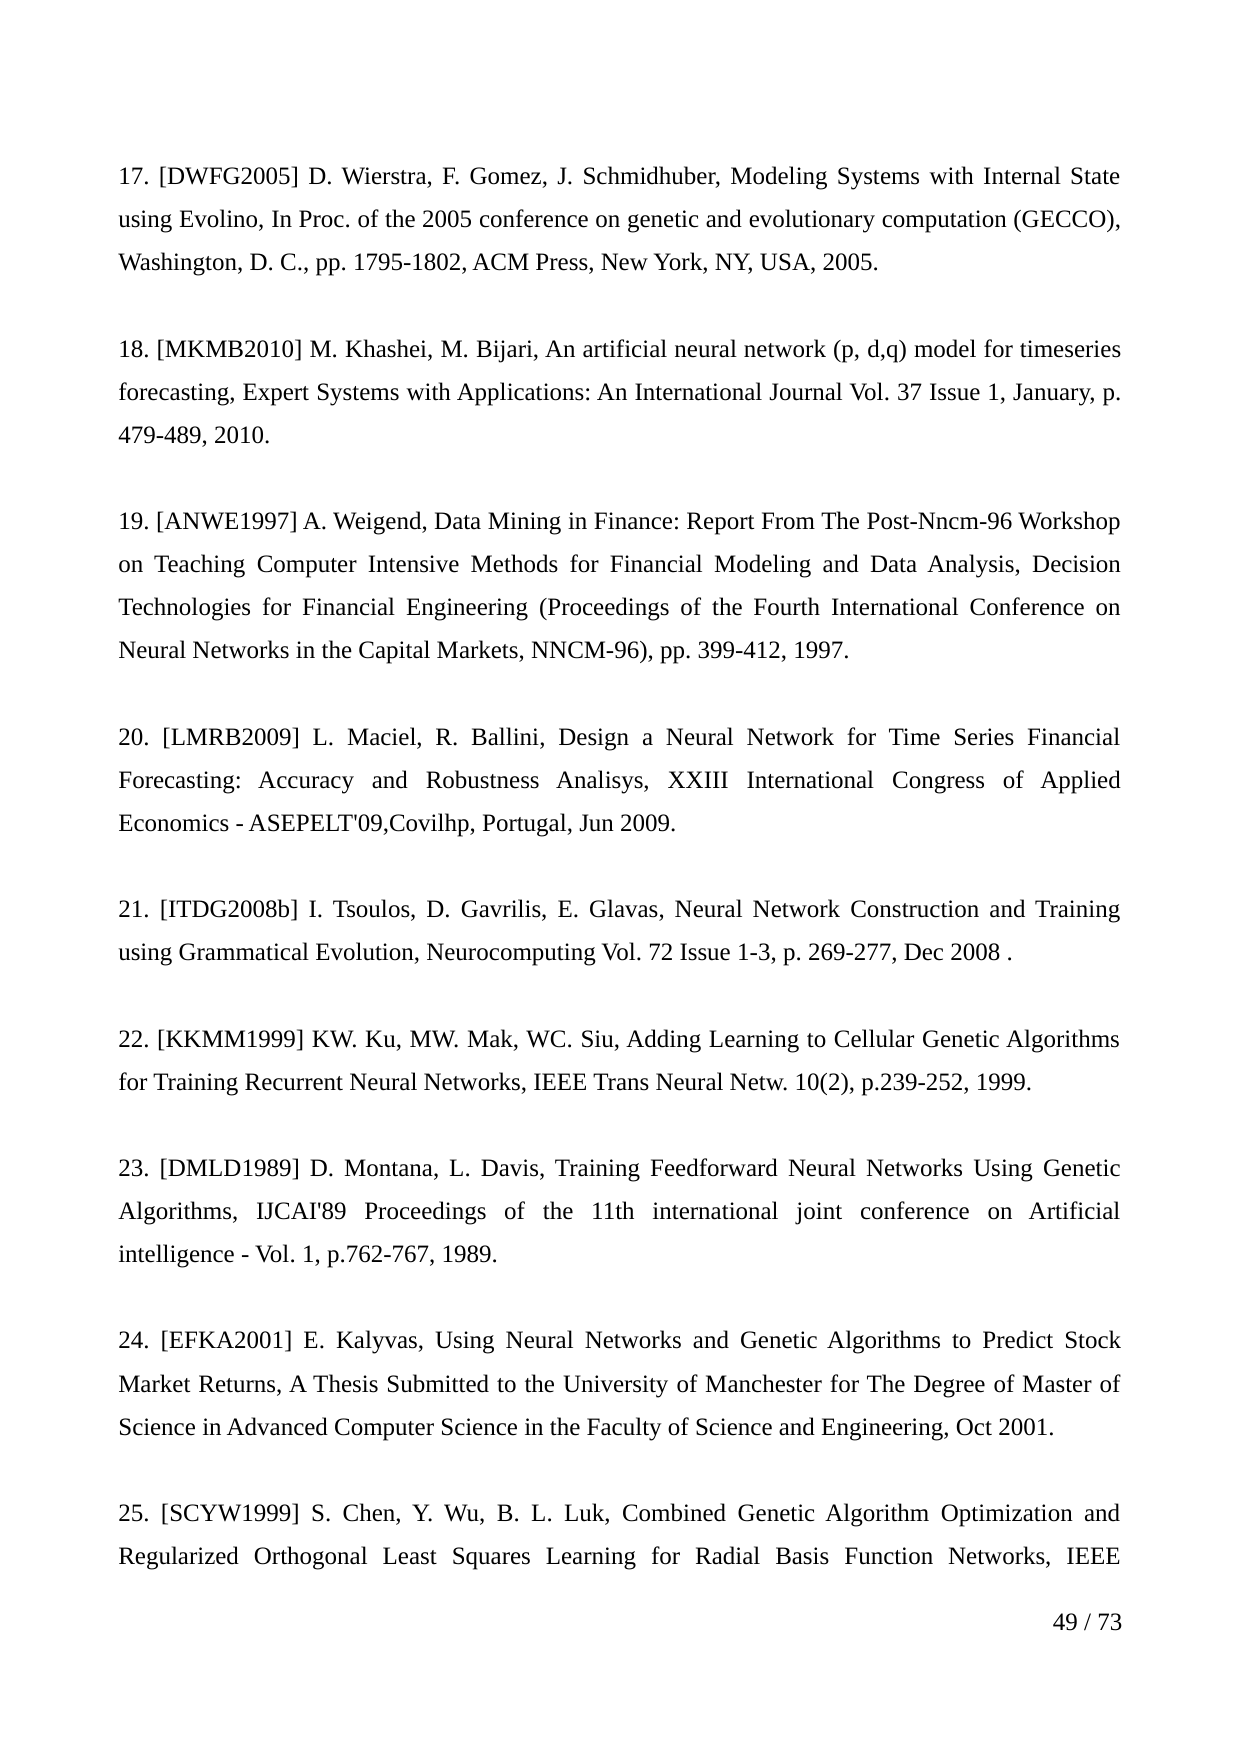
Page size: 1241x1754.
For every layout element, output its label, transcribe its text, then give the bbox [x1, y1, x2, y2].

text 21. [ITDG2008b] I. Tsoulos, D. Gavrilis, E. Glavas, Neural Network Construction and Training using Grammatical Evolution, Neurocomputing Vol. 72 Issue 1-3, p. 269-277, Dec 2008 . [118, 894, 1122, 966]
text 23. [DMLD1989] D. Montana, L. Davis, Training Feedforward Neural Networks Using Genetic Algorithms, IJCAI'89 Proceedings of the 11th international joint conference on Artificial intelligence - Vol. 1, p.762-767, 1989. [118, 1153, 1122, 1268]
text 17. [DWFG2005] D. Wierstra, F. Gomez, J. Schmidhuber, Modeling Systems with Internal State using Evolino, In Proc. of the 2005 conference on genetic and evolutionary computation (GECCO), Washington, D. C., pp. 1795-1802, ACM Press, New York, NY, USA, 2005. [118, 161, 1122, 276]
text 20. [LMRB2009] L. Maciel, R. Ballini, Design a Neural Network for Time Series Financial Forecasting: Accuracy and Robustness Analisys, XXIII International Congress of Applied Economics - ASEPELT'09,Covilhp, Portugal, Jun 2009. [118, 722, 1122, 837]
text 22. [KKMM1999] KW. Ku, MW. Mak, WC. Siu, Adding Learning to Cellular Genetic Algorithms for Training Recurrent Neural Networks, IEEE Trans Neural Netw. 10(2), p.239-252, 1999. [118, 1024, 1122, 1096]
text 24. [EFKA2001] E. Kalyvas, Using Neural Networks and Genetic Algorithms to Predict Stock Market Returns, A Thesis Submitted to the University of Manchester for The Degree of Master of Science in Advanced Computer Science in the Faculty of Science and Engineering, Oct 2001. [118, 1326, 1122, 1441]
text 25. [SCYW1999] S. Chen, Y. Wu, B. L. Luk, Combined Genetic Algorithm Optimization and Regularized Orthogonal Least Squares Learning for Radial Basis Function Networks, IEEE [118, 1498, 1122, 1570]
text 18. [MKMB2010] M. Khashei, M. Bijari, An artificial neural network (p, d,q) model for timeseries forecasting, Expert Systems with Applications: An International Journal Vol. 37 Issue 1, January, p. 479-489, 2010. [118, 334, 1122, 449]
text 19. [ANWE1997] A. Weigend, Data Mining in Finance: Report From The Post-Nncm-96 Workshop on Teaching Computer Intensive Methods for Financial Modeling and Data Analysis, Decision Technologies for Financial Engineering (Proceedings of the Fourth International Conference on Neural Networks in the Capital Markets, NNCM-96), pp. 399-412, 1997. [118, 506, 1122, 664]
